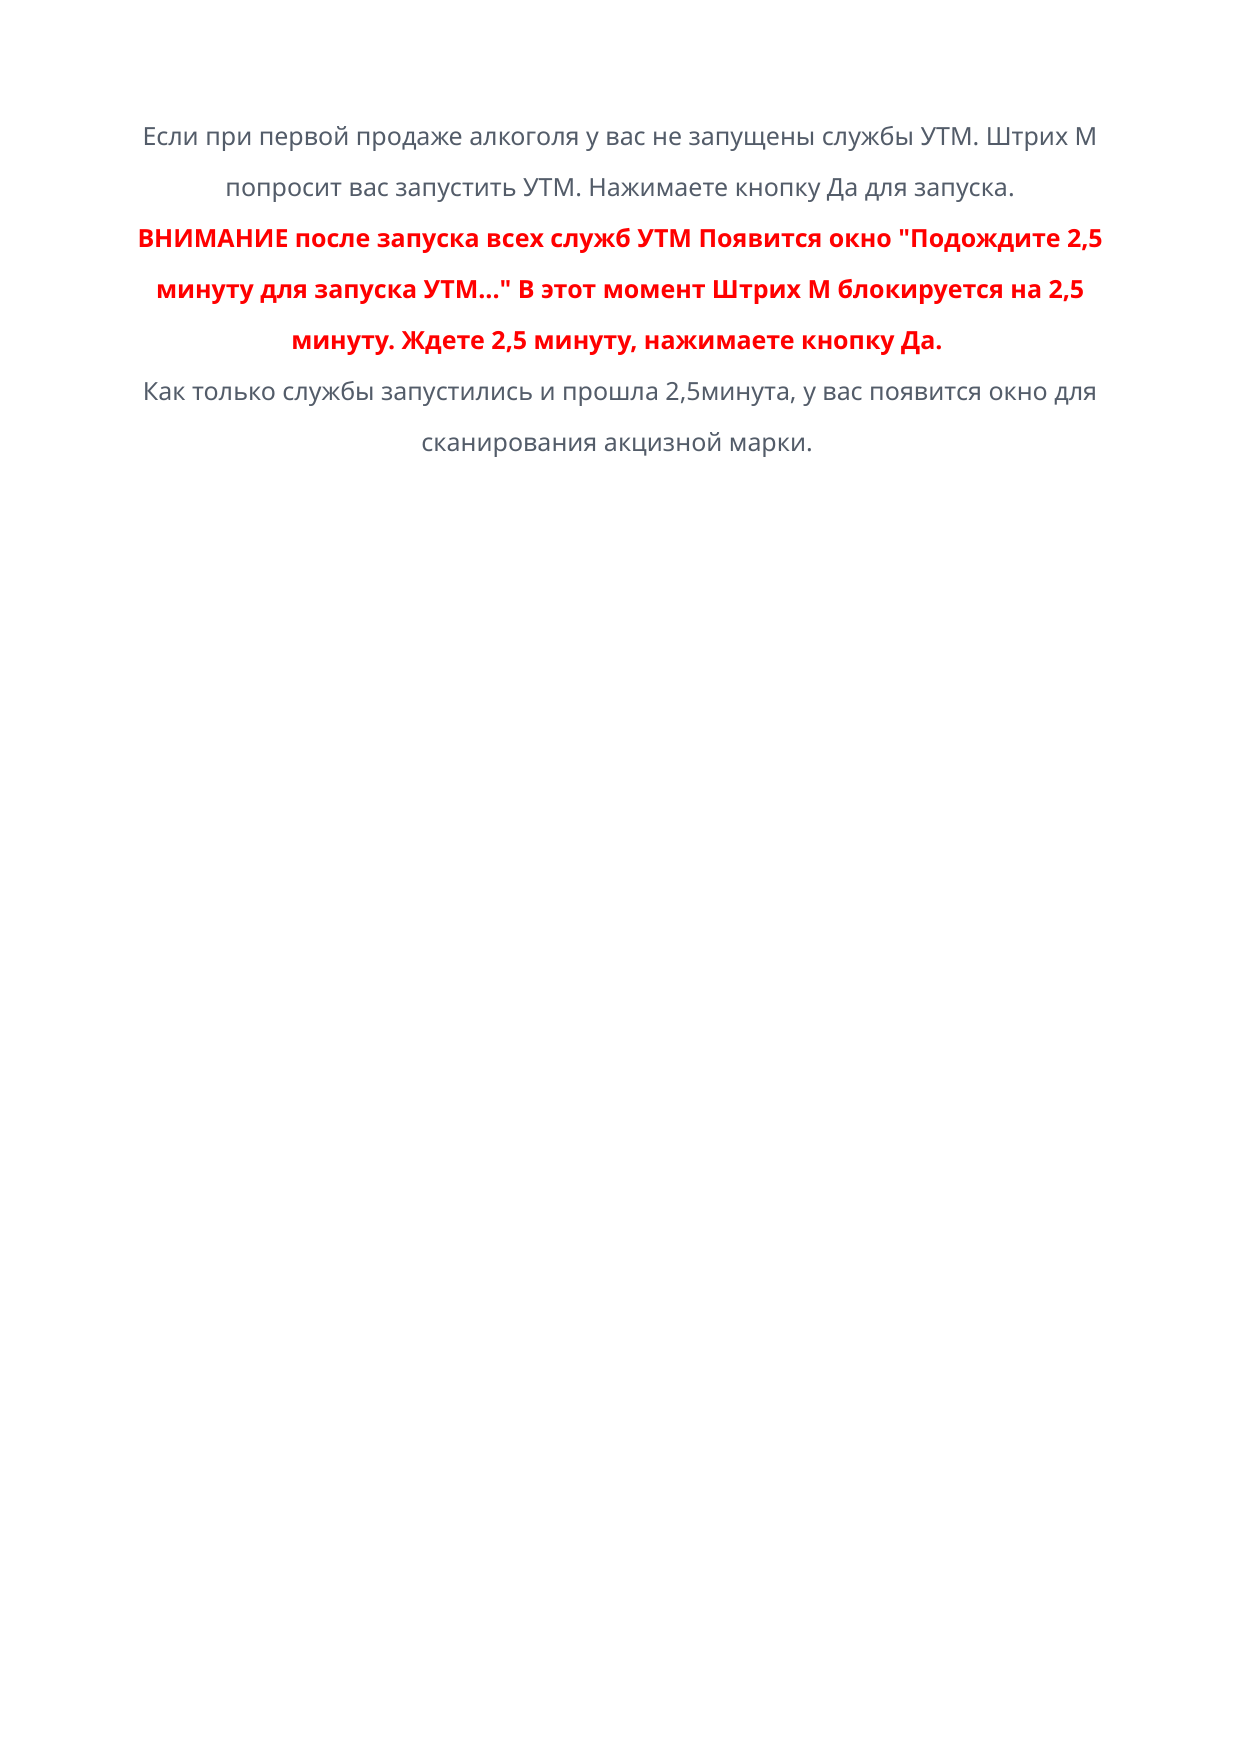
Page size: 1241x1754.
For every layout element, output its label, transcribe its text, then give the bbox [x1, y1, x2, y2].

text Если при первой продаже алкоголя у вас не запущены службы УТМ. Штрих М попросит вас запустить УТМ. Нажимаете кнопку Да для запуска. ВНИМАНИЕ после запуска всех служб УТМ Появится окно "Подождите 2,5 минуту для запуска УТМ..." В этот момент Штрих М блокируется на 2,5 минуту. Ждете 2,5 минуту, нажимаете кнопку Да. Как только службы запустились и прошла 2,5минута, у вас появится окно для сканирования акцизной марки. [118, 118, 1122, 458]
